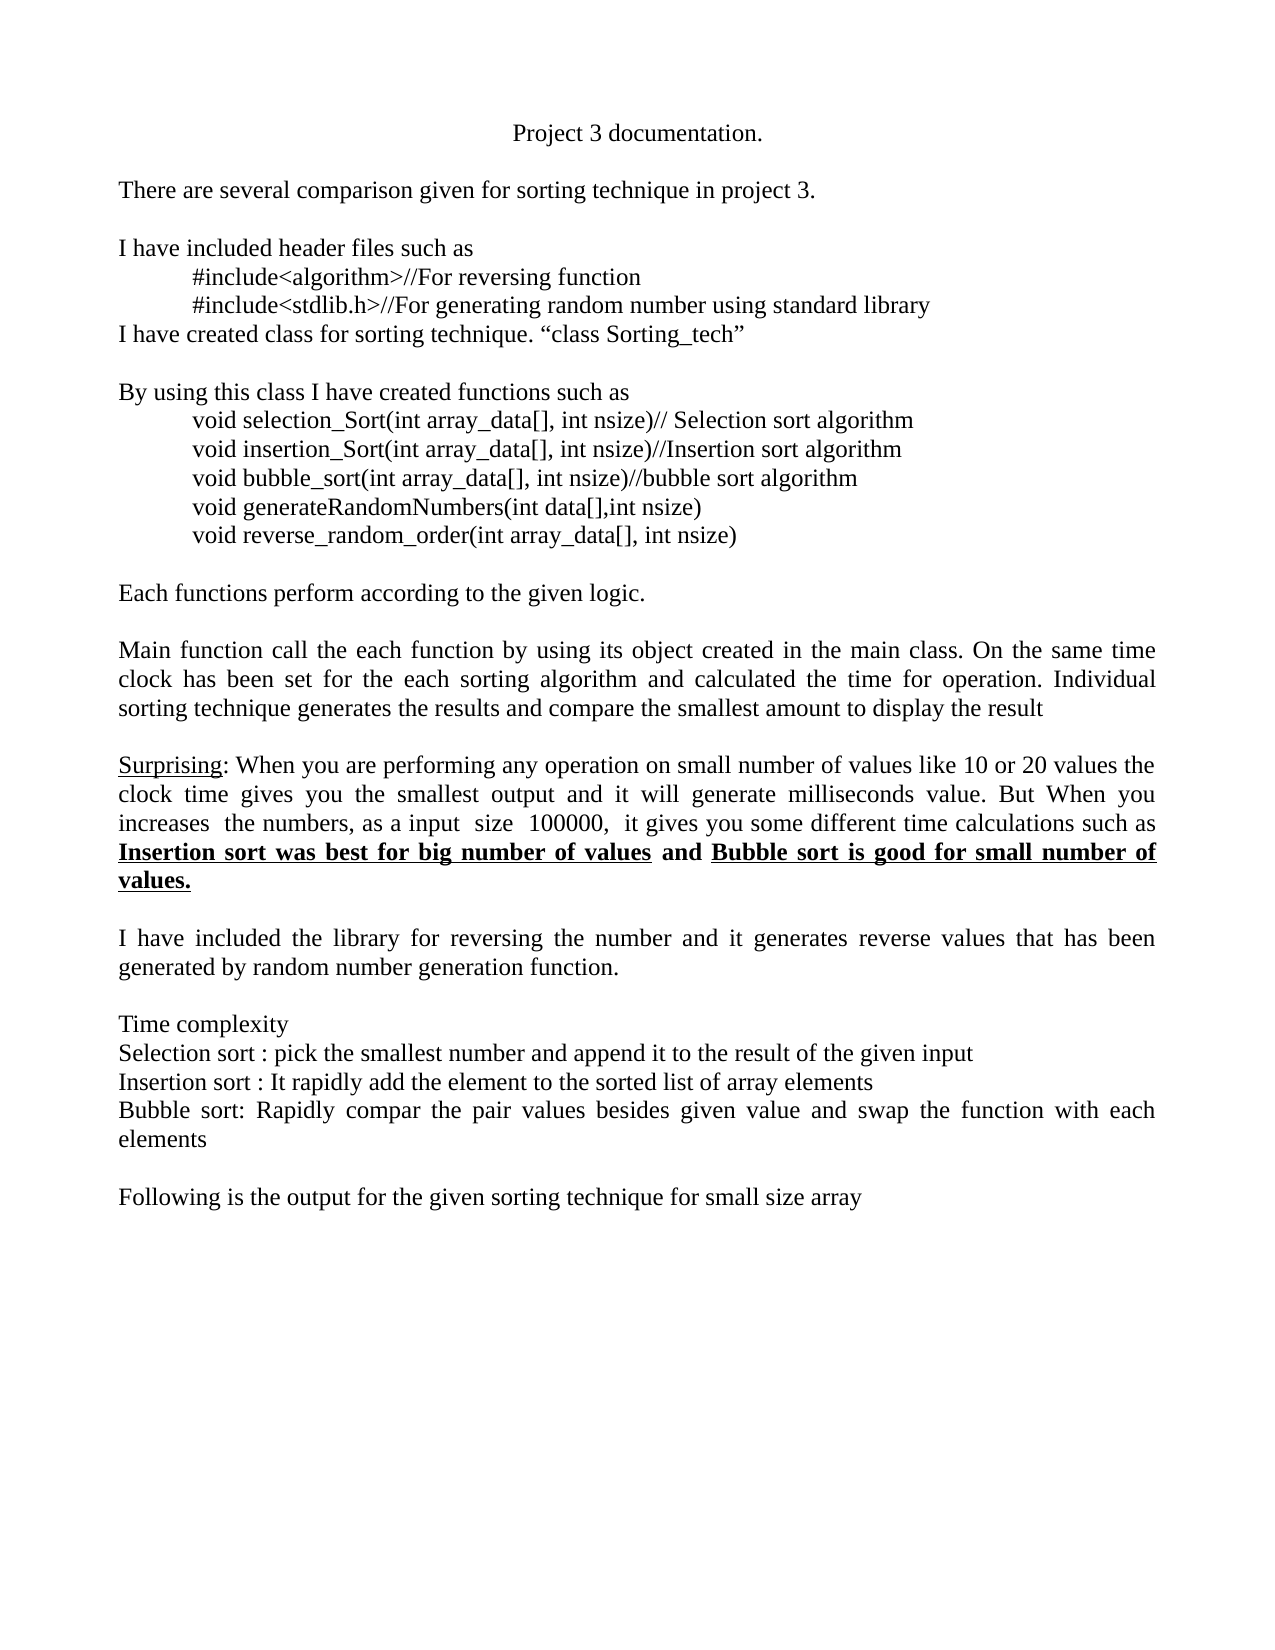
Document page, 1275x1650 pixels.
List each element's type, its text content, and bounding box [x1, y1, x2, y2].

text #include<algorithm>//For reversing function [118, 262, 1157, 291]
text I have included the library for reversing the number and it generates reverse values that has been generated by random number generation function. [118, 923, 1157, 981]
text #include<stdlib.h>//For generating random number using standard library [118, 291, 1157, 319]
text void insertion_Sort(int array_data[], int nsize)//Insertion sort algorithm [118, 434, 1157, 463]
text There are several comparison given for sorting technique in project 3. [118, 176, 1157, 204]
text Insertion sort : It rapidly add the element to the sorted list of array elements [118, 1067, 1157, 1096]
text I have included header files such as [118, 233, 1157, 262]
text void bubble_sort(int array_data[], int nsize)//bubble sort algorithm [118, 463, 1157, 492]
text Project 3 documentation. [118, 118, 1157, 147]
text By using this class I have created functions such as [118, 377, 1157, 406]
text Time complexity [118, 1009, 1157, 1038]
text Bubble sort: Rapidly compar the pair values besides given value and swap the function with each elements [118, 1096, 1157, 1153]
text void generateRandomNumbers(int data[],int nsize) [118, 492, 1157, 521]
text Selection sort : pick the smallest number and append it to the result of the given input [118, 1038, 1157, 1067]
text Main function call the each function by using its object created in the main class. On the same time clock has been set for the each sorting algorithm and calculated the time for operation. Individual sorting technique generates the results and compare the smallest amount to display the result [118, 636, 1157, 722]
text Surprising: When you are performing any operation on small number of values like 10 or 20 values the clock time gives you the smallest output and it will generate milliseconds value. But When you increases the numbers, as a input size 100000, it gives you some different time calculations such as Insertion sort was best for big number of values and Bubble sort is good for small number of values. [118, 751, 1157, 894]
text I have created class for sorting technique. “class Sorting_tech” [118, 319, 1157, 348]
text void reverse_random_order(int array_data[], int nsize) [118, 521, 1157, 549]
text void selection_Sort(int array_data[], int nsize)// Selection sort algorithm [118, 406, 1157, 434]
text Each functions perform according to the given logic. [118, 578, 1157, 607]
text Following is the output for the given sorting technique for small size array [118, 1182, 1157, 1211]
